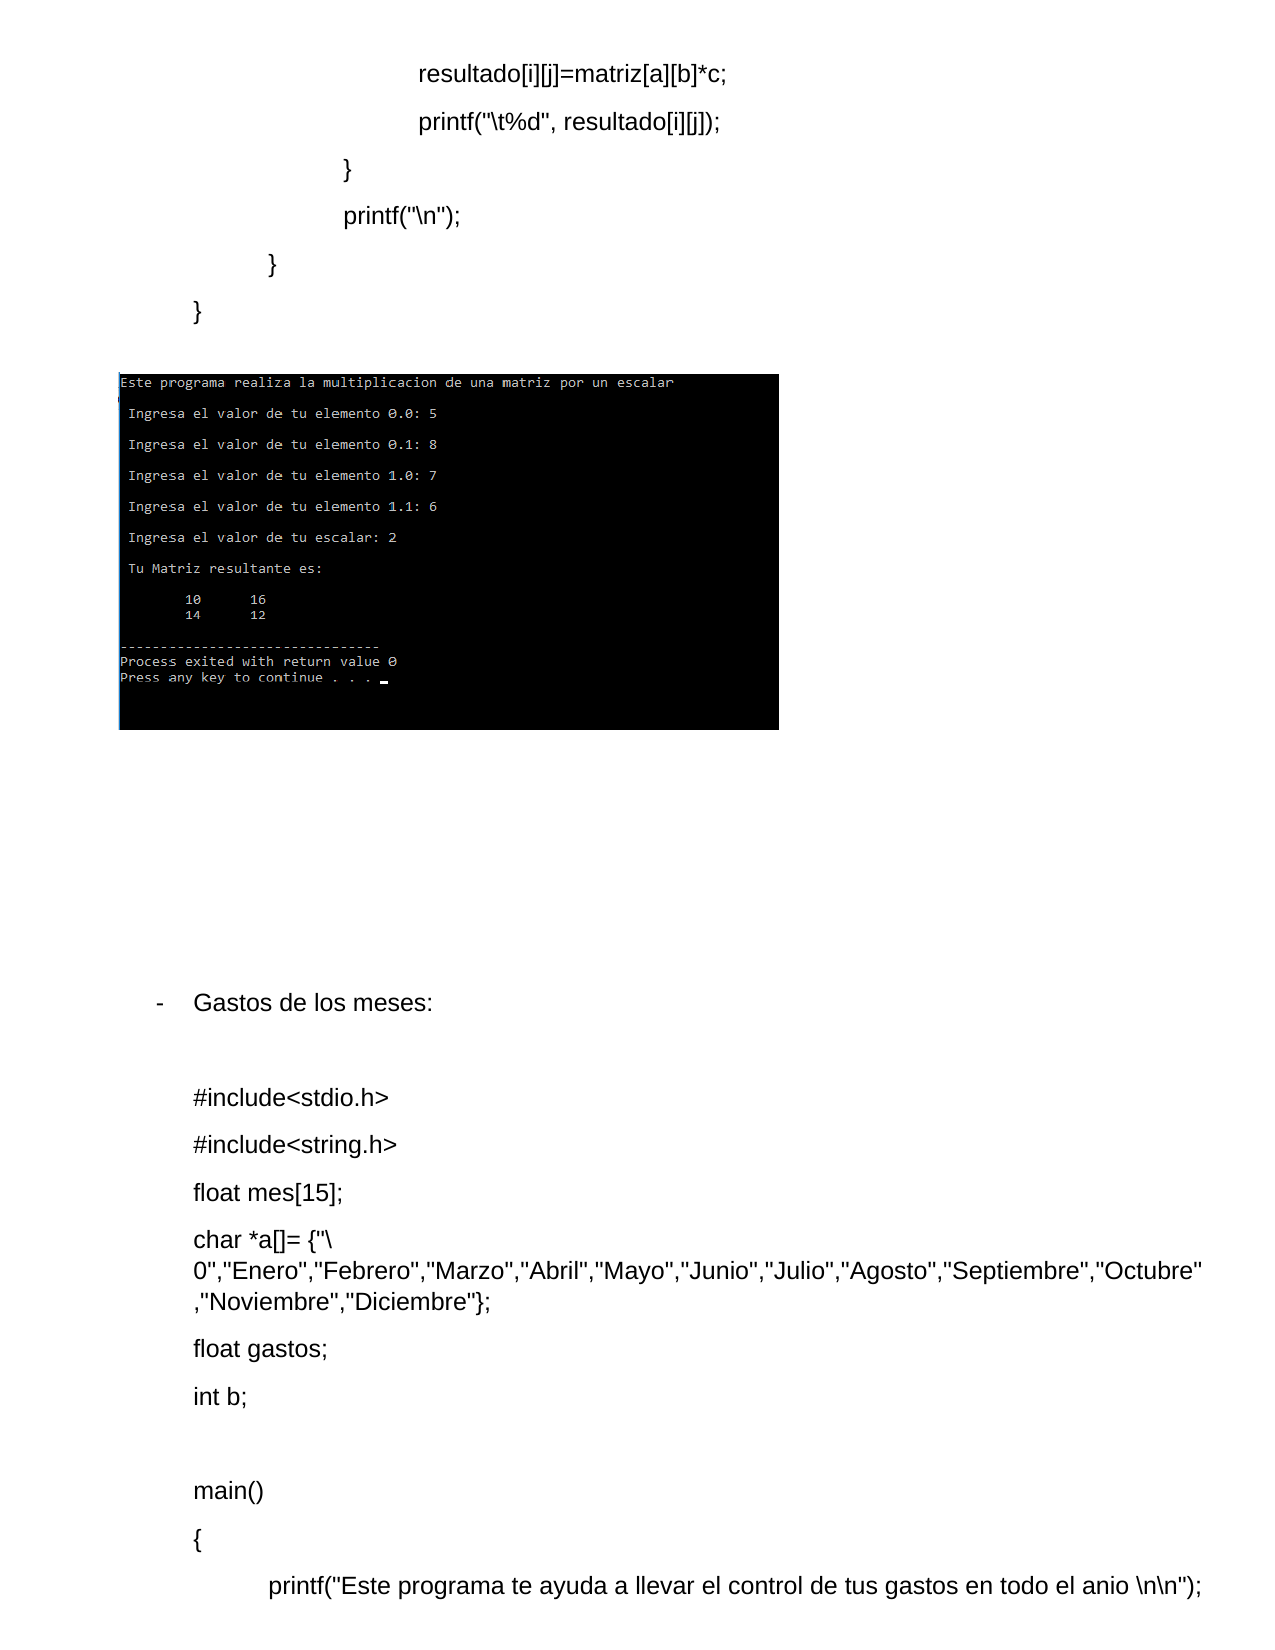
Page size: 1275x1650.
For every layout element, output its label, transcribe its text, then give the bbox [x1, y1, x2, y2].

list { [193, 1524, 1205, 1552]
list #include<stdio.h> [193, 1083, 1205, 1112]
list printf("Este programa te ayuda a llevar el control de tus gastos en todo el anio \n\n"); [193, 1571, 1205, 1600]
list float gastos; [193, 1334, 1205, 1363]
list char *a[]= {"\0","Enero","Febrero","Marzo","Abril","Mayo","Junio","Julio","Agosto","Septiembre","Octubre","Noviembre","Diciembre"}; [193, 1225, 1205, 1316]
list float mes[15]; [193, 1178, 1205, 1207]
list resultado[i][j]=matriz[a][b]*c; [193, 59, 1205, 88]
list printf("\n"); [193, 201, 1205, 230]
list } [193, 296, 1205, 325]
list int b; [193, 1382, 1205, 1410]
list Gastos de los meses: [156, 988, 1205, 1017]
list } [193, 249, 1205, 277]
list } [193, 154, 1205, 183]
list printf("\t%d", resultado[i][j]); [193, 107, 1205, 135]
list #include<string.h> [193, 1131, 1205, 1159]
list main() [193, 1476, 1205, 1505]
